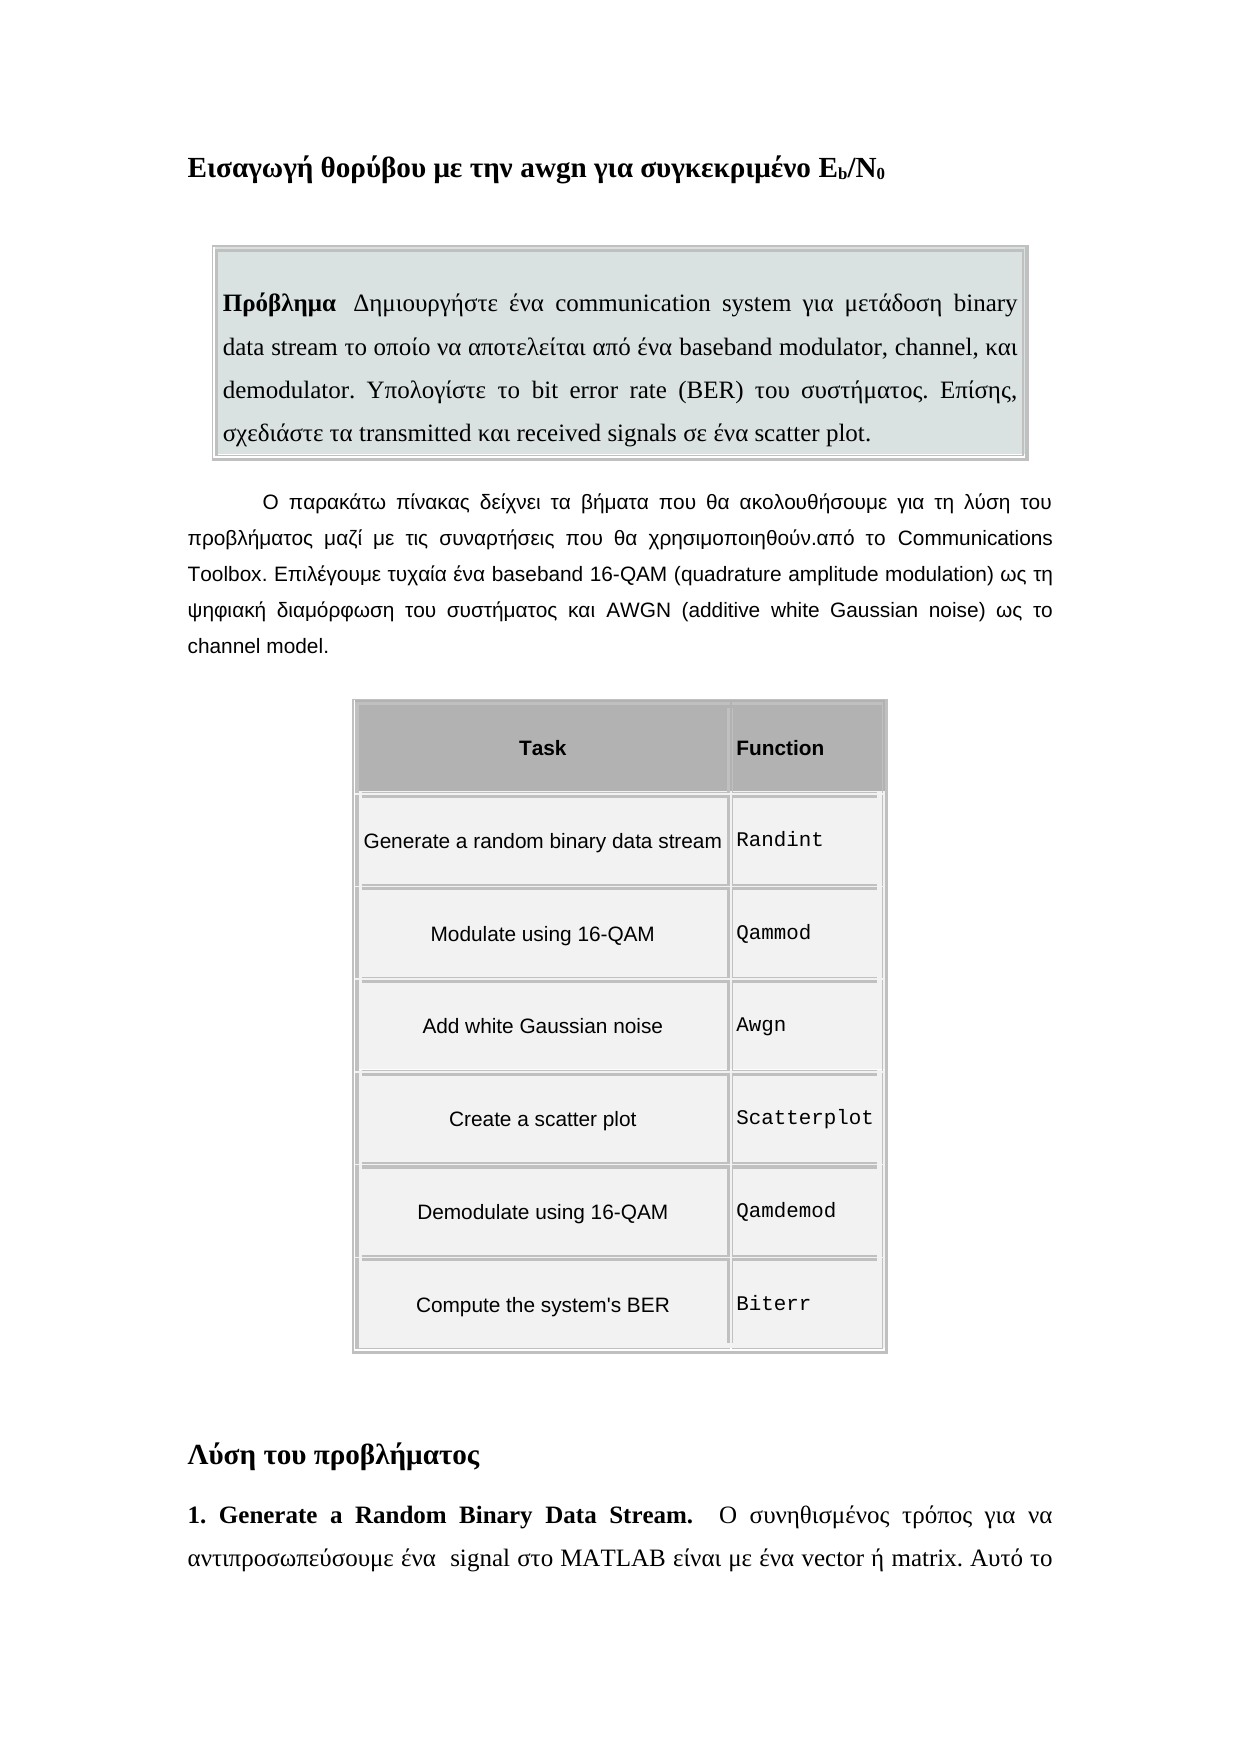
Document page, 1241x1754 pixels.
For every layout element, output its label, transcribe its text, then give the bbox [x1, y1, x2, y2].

table_cell Generate a random binary data stream [355, 791, 730, 884]
table_cell Add white Gaussian noise [355, 977, 730, 1069]
text 1. Generate a Random Binary Data Stream. Ο συνηθισμένος τρόπος για να αντιπροσωπεύσουμε ένα signal στο MATLAB είναι με ένα vector ή matrix. Αυτό το [187, 1500, 1053, 1572]
subtitle Λύση του προβλήματος [187, 1437, 1053, 1471]
table_cell Qammod [730, 884, 885, 977]
text Ο παρακάτω πίνακας δείχνει τα βήματα που θα ακολουθήσουμε για τη λύση του προβλήματος μαζί με τις συναρτήσεις που θα χρησιμοποιηθούν.από το Communications Toolbox. Επιλέγουμε τυχαία ένα baseband 16-QAM (quadrature amplitude modulation) ως τη ψηφιακή διαμόρφωση του συστήματος και AWGN (additive white Gaussian noise) ως το channel model. [187, 490, 1053, 658]
table_cell Compute the system's BER [355, 1255, 730, 1348]
table_cell Demodulate using 16-QAM [355, 1162, 730, 1255]
table_cell Awgn [730, 977, 885, 1069]
table_header Task [359, 705, 730, 791]
table_cell Create a scatter plot [355, 1070, 730, 1162]
table_cell Scatterplot [730, 1070, 885, 1162]
table_header Function [730, 700, 885, 791]
table_cell Biterr [730, 1255, 885, 1348]
table_header Πρόβλημα Δημιουργήστε ένα communication system για μετάδοση binary data stream το οποίο να αποτελείται από ένα baseband modulator, channel, και demodulator. Υπολογίστε το bit error rate (BER) του συστήματος. Επίσης, σχεδιάστε τα transmitted και received signals σε ένα scatter plot. [218, 252, 1022, 454]
table_cell Modulate using 16-QAM [355, 884, 730, 977]
table_cell Randint [730, 791, 885, 884]
table_cell Qamdemod [730, 1162, 885, 1255]
subtitle Εισαγωγή θορύβου με την awgn για συγκεκριμένο Eb/N0 [187, 150, 1053, 183]
